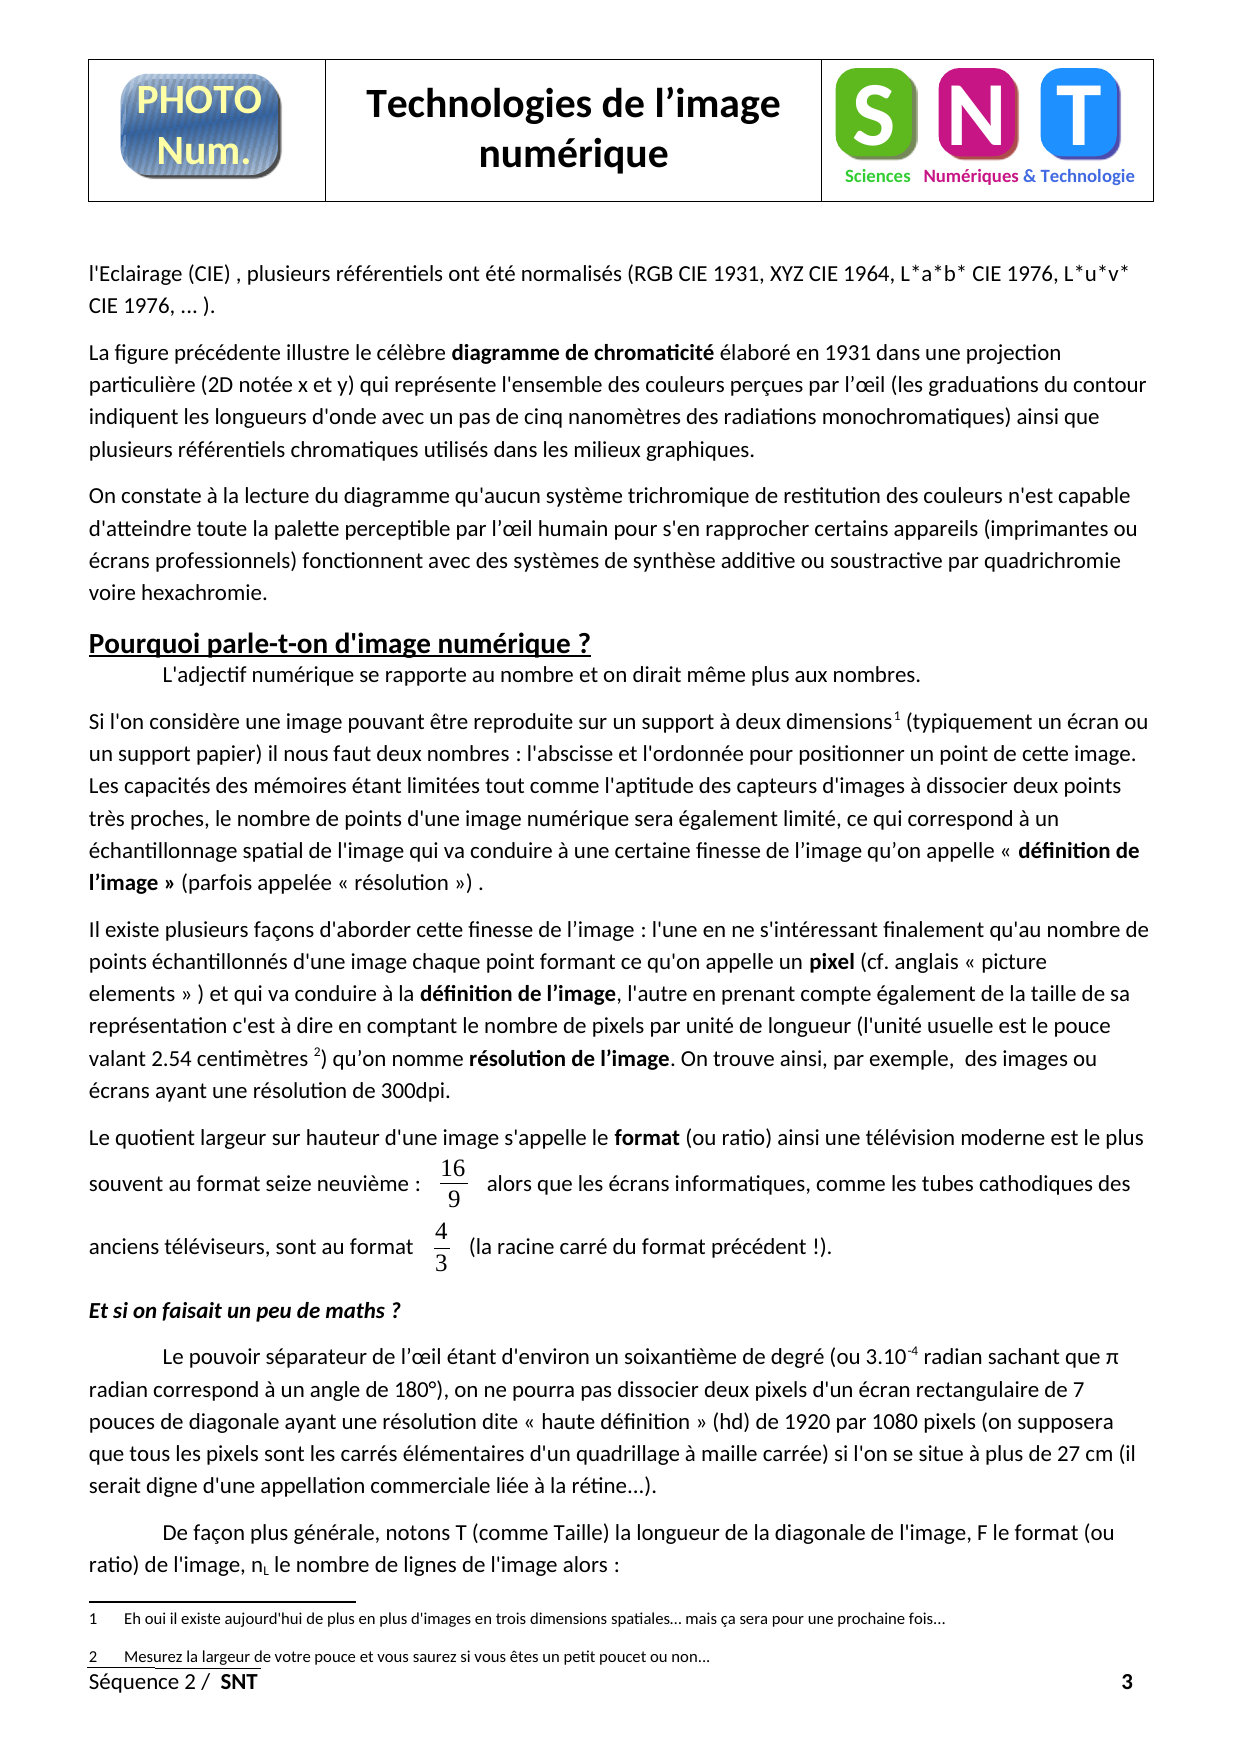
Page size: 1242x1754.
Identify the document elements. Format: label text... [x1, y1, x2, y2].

text Il existe plusieurs façons d'aborder cette finesse de l’image : l'une en ne s'intéressant finalement qu'au nombre de points échantillonnés d'une image chaque point formant ce qu'on appelle un pixel (cf. anglais « picture elements » ) et qui va conduire à la définition de l’image, l'autre en prenant compte également de la taille de sa représentation c'est à dire en comptant le nombre de pixels par unité de longueur (l'unité usuelle est le pouce valant 2.54 centimètres ) qu’on nomme résolution de l’image. On trouve ainsi, par exemple, des images ou écrans ayant une résolution de 300dpi. [89, 915, 1153, 1104]
text Mesurez la largeur de votre pouce et vous saurez si vous êtes un petit poucet ou non... [89, 1647, 1153, 1667]
text L'adjectif numérique se rapporte au nombre et on dirait même plus aux nombres. [89, 660, 1153, 688]
text La figure précédente illustre le célèbre diagramme de chromaticité élaboré en 1931 dans une projection particulière (2D notée x et y) qui représente l'ensemble des couleurs perçues par l’œil (les graduations du contour indiquent les longueurs d'onde avec un pas de cinq nanomètres des radiations monochromatiques) ainsi que plusieurs référentiels chromatiques utilisés dans les milieux graphiques. [89, 338, 1153, 463]
text De façon plus générale, notons T (comme Taille) la longueur de la diagonale de l'image, F le format (ou ratio) de l'image, nL le nombre de lignes de l'image alors : [89, 1518, 1153, 1578]
subtitle Pourquoi parle-t-on d'image numérique ? [89, 625, 1153, 660]
text On constate à la lecture du diagramme qu'aucun système trichromique de restitution des couleurs n'est capable d'atteindre toute la palette perceptible par l’œil humain pour s'en rapprocher certains appareils (imprimantes ou écrans professionnels) fonctionnent avec des systèmes de synthèse additive ou soustractive par quadrichromie voire hexachromie. [89, 481, 1153, 606]
text Et si on faisait un peu de maths ? [89, 1296, 1153, 1324]
text Eh oui il existe aujourd'hui de plus en plus d'images en trois dimensions spatiales… mais ça sera pour une prochaine fois... [89, 1608, 1153, 1628]
text Le quotient largeur sur hauteur d'une image s'appelle le format (ou ratio) ainsi une télévision moderne est le plus souvent au format seize neuvième :alors que les écrans informatiques, comme les tubes cathodiques des anciens téléviseurs, sont au format(la racine carré du format précédent !). [89, 1123, 1153, 1277]
text Le choix d'un référentiel standard pour la trichromie a été en premier réalisé par la Commission Internationale de l'Eclairage (CIE) , plusieurs référentiels ont été normalisés (RGB CIE 1931, XYZ CIE 1964, L*a*b* CIE 1976, L*u*v* CIE 1976, ... ). [89, 259, 1153, 319]
text Si l'on considère une image pouvant être reproduite sur un support à deux dimensions (typiquement un écran ou un support papier) il nous faut deux nombres : l'abscisse et l'ordonnée pour positionner un point de cette image. Les capacités des mémoires étant limitées tout comme l'aptitude des capteurs d'images à dissocier deux points très proches, le nombre de points d'une image numérique sera également limité, ce qui correspond à un échantillonnage spatial de l'image qui va conduire à une certaine finesse de l’image qu’on appelle « définition de l’image » (parfois appelée « résolution ») . [89, 707, 1153, 896]
text Le pouvoir séparateur de l’œil étant d'environ un soixantième de degré (ou 3.10-4 radian sachant que π radian correspond à un angle de 180°), on ne pourra pas dissocier deux pixels d'un écran rectangulaire de 7 pouces de diagonale ayant une résolution dite « haute définition » (hd) de 1920 par 1080 pixels (on supposera que tous les pixels sont les carrés élémentaires d'un quadrillage à maille carrée) si l'on se situe à plus de 27 cm (il serait digne d'une appellation commerciale liée à la rétine...). [89, 1342, 1153, 1499]
